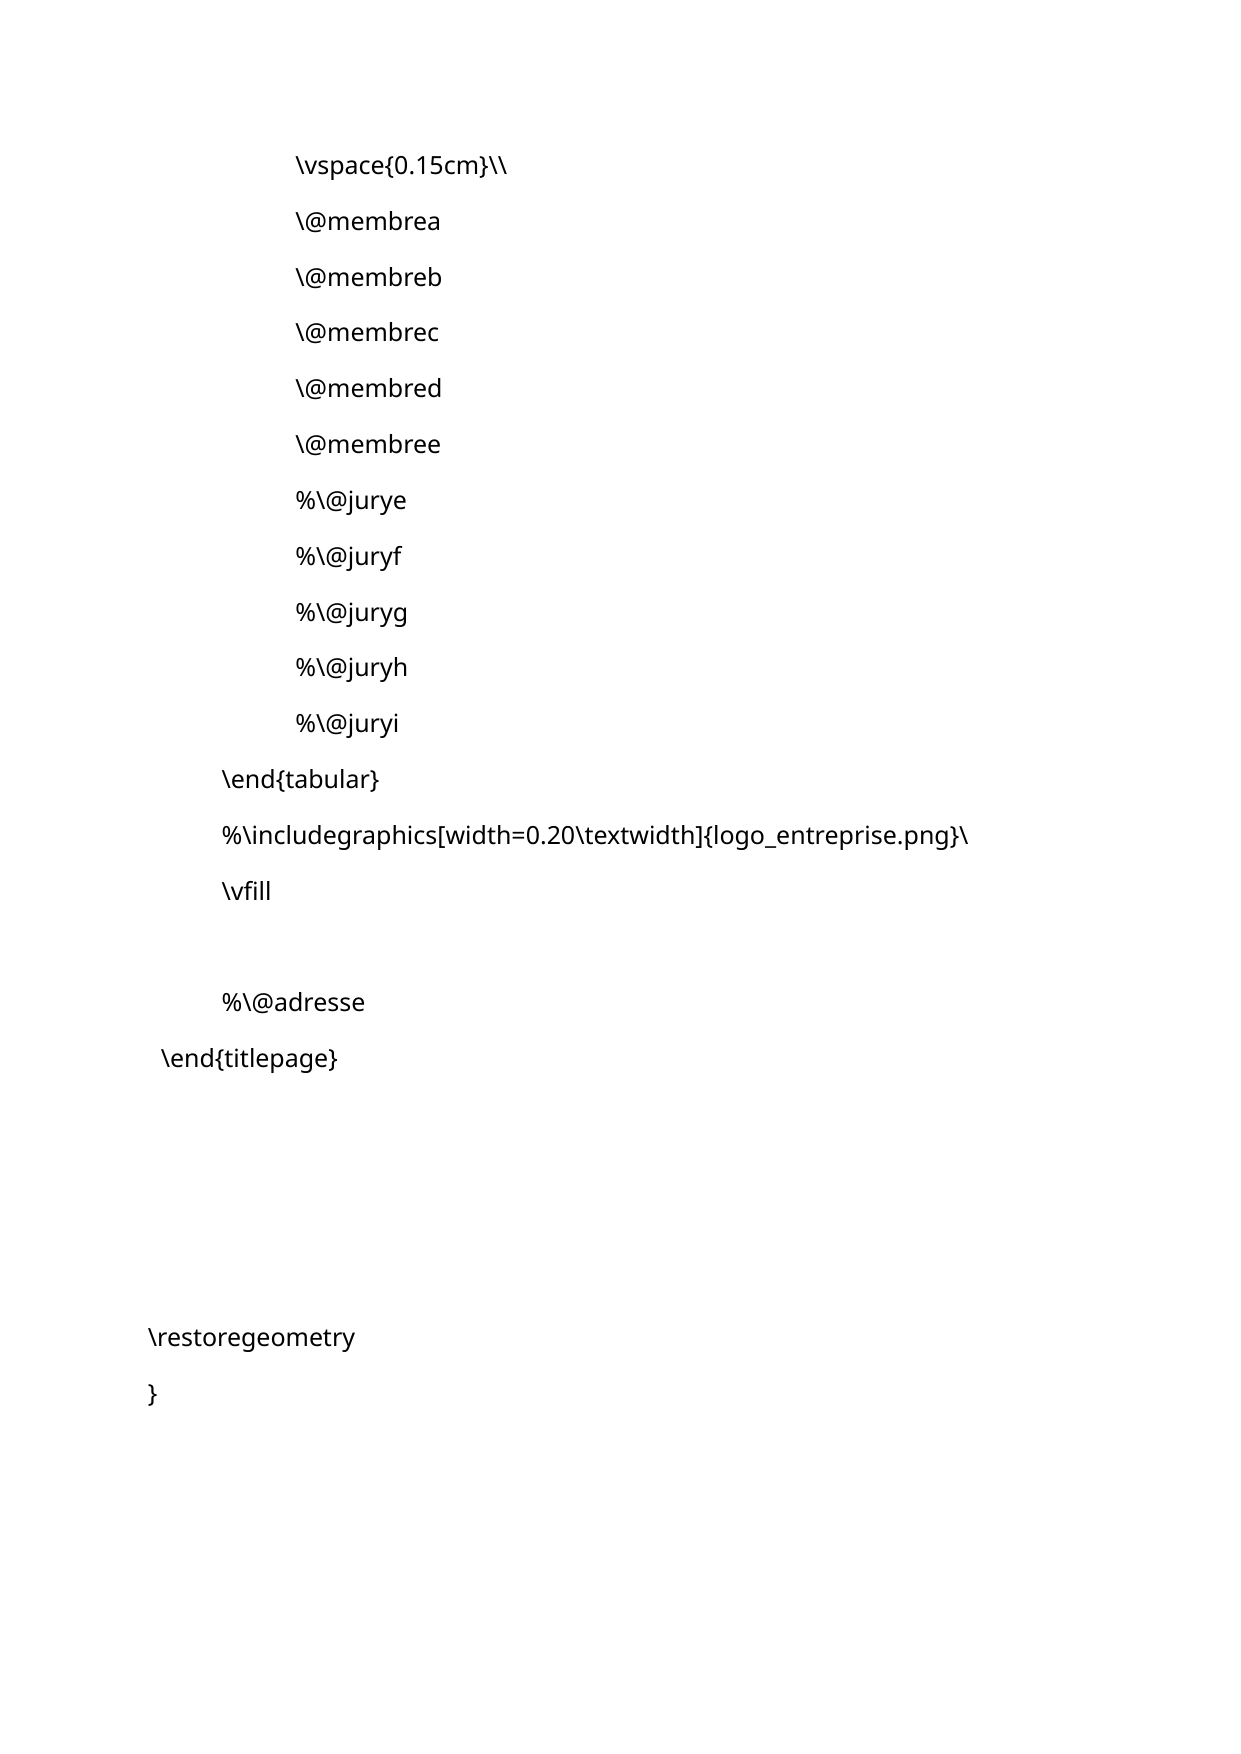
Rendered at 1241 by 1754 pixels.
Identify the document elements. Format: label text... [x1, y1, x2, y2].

text \@membrec [148, 315, 1093, 349]
text %\@jurye [148, 483, 1093, 517]
text \@membreb [148, 259, 1093, 293]
text \@membree [148, 427, 1093, 461]
text %\@juryh [148, 650, 1093, 684]
text %\@juryf [148, 538, 1093, 572]
text %\includegraphics[width=0.20\textwidth]{logo_entreprise.png}\ [148, 818, 1093, 852]
text \end{titlepage} [148, 1041, 1093, 1075]
text \restoregeometry [148, 1320, 1093, 1354]
text %\@juryg [148, 594, 1093, 628]
text \end{tabular} [148, 762, 1093, 796]
text } [148, 1376, 1093, 1410]
text %\@adresse [148, 985, 1093, 1019]
text \@membrea [148, 203, 1093, 237]
text \vfill [148, 873, 1093, 907]
text %\@juryi [148, 706, 1093, 740]
text \@membred [148, 371, 1093, 405]
text \vspace{0.15cm}\\ [148, 148, 1093, 182]
